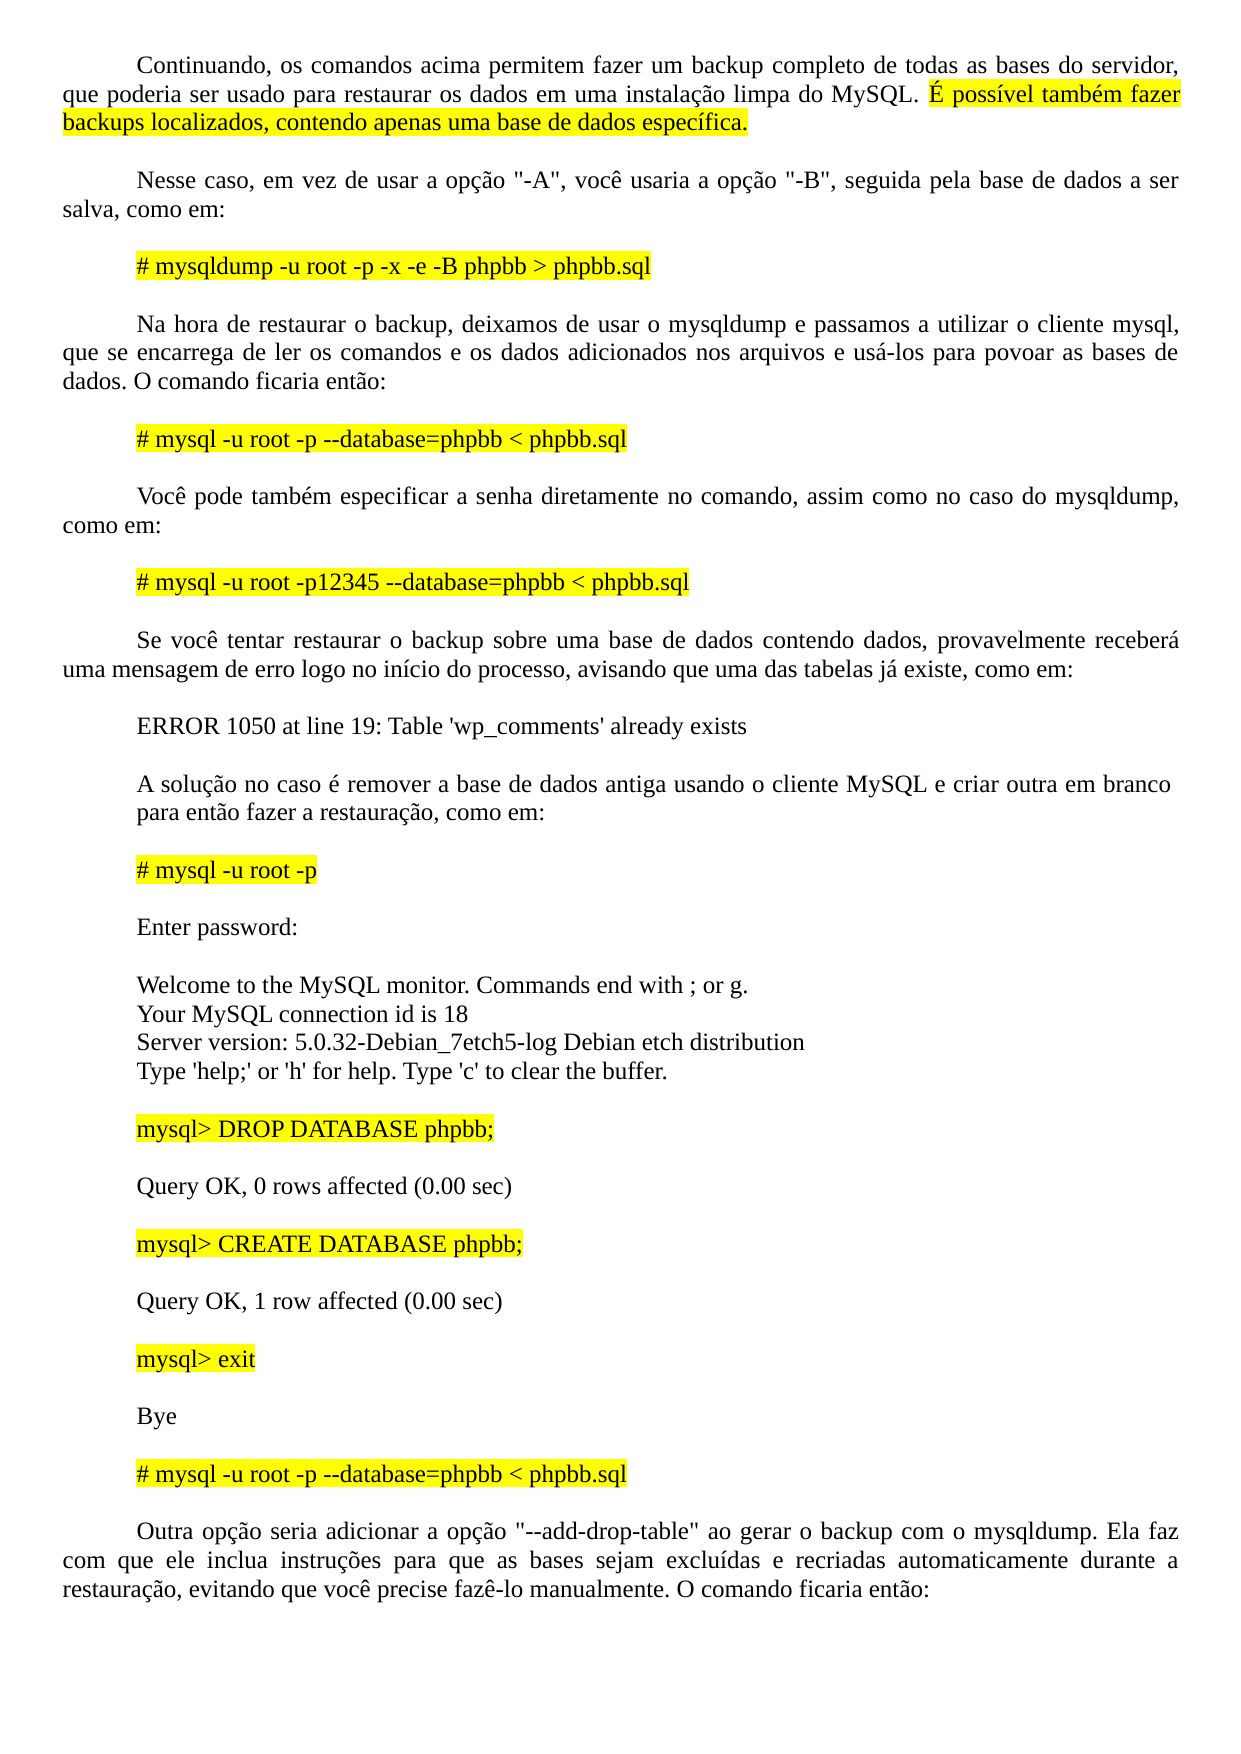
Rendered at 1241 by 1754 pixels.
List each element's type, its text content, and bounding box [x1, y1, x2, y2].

text Na hora de restaurar o backup, deixamos de usar o mysqldump e passamos a utilizar o cliente mysql, que se encarrega de ler os comandos e os dados adicionados nos arquivos e usá-los para povoar as bases de dados. O comando ficaria então: [62, 309, 1181, 395]
text Se você tentar restaurar o backup sobre uma base de dados contendo dados, provavelmente receberá uma mensagem de erro logo no início do processo, avisando que uma das tabelas já existe, como em: [62, 625, 1181, 682]
text Você pode também especificar a senha diretamente no comando, assim como no caso do mysqldump, como em: [62, 481, 1181, 539]
text # mysqldump -u root -p -x -e -B phpbb > phpbb.sql [62, 251, 1181, 280]
text Outra opção seria adicionar a opção "--add-drop-table" ao gerar o backup com o mysqldump. Ela faz com que ele inclua instruções para que as bases sejam excluídas e recriadas automaticamente durante a restauração, evitando que você precise fazê-lo manualmente. O comando ficaria então: [62, 1516, 1181, 1602]
text # mysql -u root -p --database=phpbb < phpbb.sql [62, 424, 1181, 452]
text # mysql -u root -p --database=phpbb < phpbb.sql [62, 1459, 1181, 1487]
text Query OK, 1 row affected (0.00 sec) [62, 1286, 1181, 1315]
text Enter password: [62, 912, 1181, 941]
text Query OK, 0 rows affected (0.00 sec) [62, 1171, 1181, 1200]
text mysql> DROP DATABASE phpbb; [62, 1114, 1181, 1142]
text ERROR 1050 at line 19: Table 'wp_comments' already exists [62, 711, 1181, 740]
text # mysql -u root -p12345 --database=phpbb < phpbb.sql [62, 567, 1181, 596]
text Bye [62, 1401, 1181, 1430]
text Type 'help;' or 'h' for help. Type 'c' to clear the buffer. [62, 1056, 1181, 1085]
text Continuando, os comandos acima permitem fazer um backup completo de todas as bases do servidor, que poderia ser usado para restaurar os dados em uma instalação limpa do MySQL. É possível também fazer backups localizados, contendo apenas uma base de dados específica. [62, 50, 1181, 136]
text # mysql -u root -p [62, 855, 1181, 884]
text Nesse caso, em vez de usar a opção "-A", você usaria a opção "-B", seguida pela base de dados a ser salva, como em: [62, 165, 1181, 222]
text mysql> exit [62, 1344, 1181, 1372]
text Your MySQL connection id is 18 [62, 999, 1181, 1027]
text Server version: 5.0.32-Debian_7etch5-log Debian etch distribution [62, 1027, 1181, 1056]
text Welcome to the MySQL monitor. Commands end with ; or g. [62, 970, 1181, 999]
text mysql> CREATE DATABASE phpbb; [62, 1229, 1181, 1257]
text A solução no caso é remover a base de dados antiga usando o cliente MySQL e criar outra em branco para então fazer a restauração, como em: [62, 769, 1181, 826]
